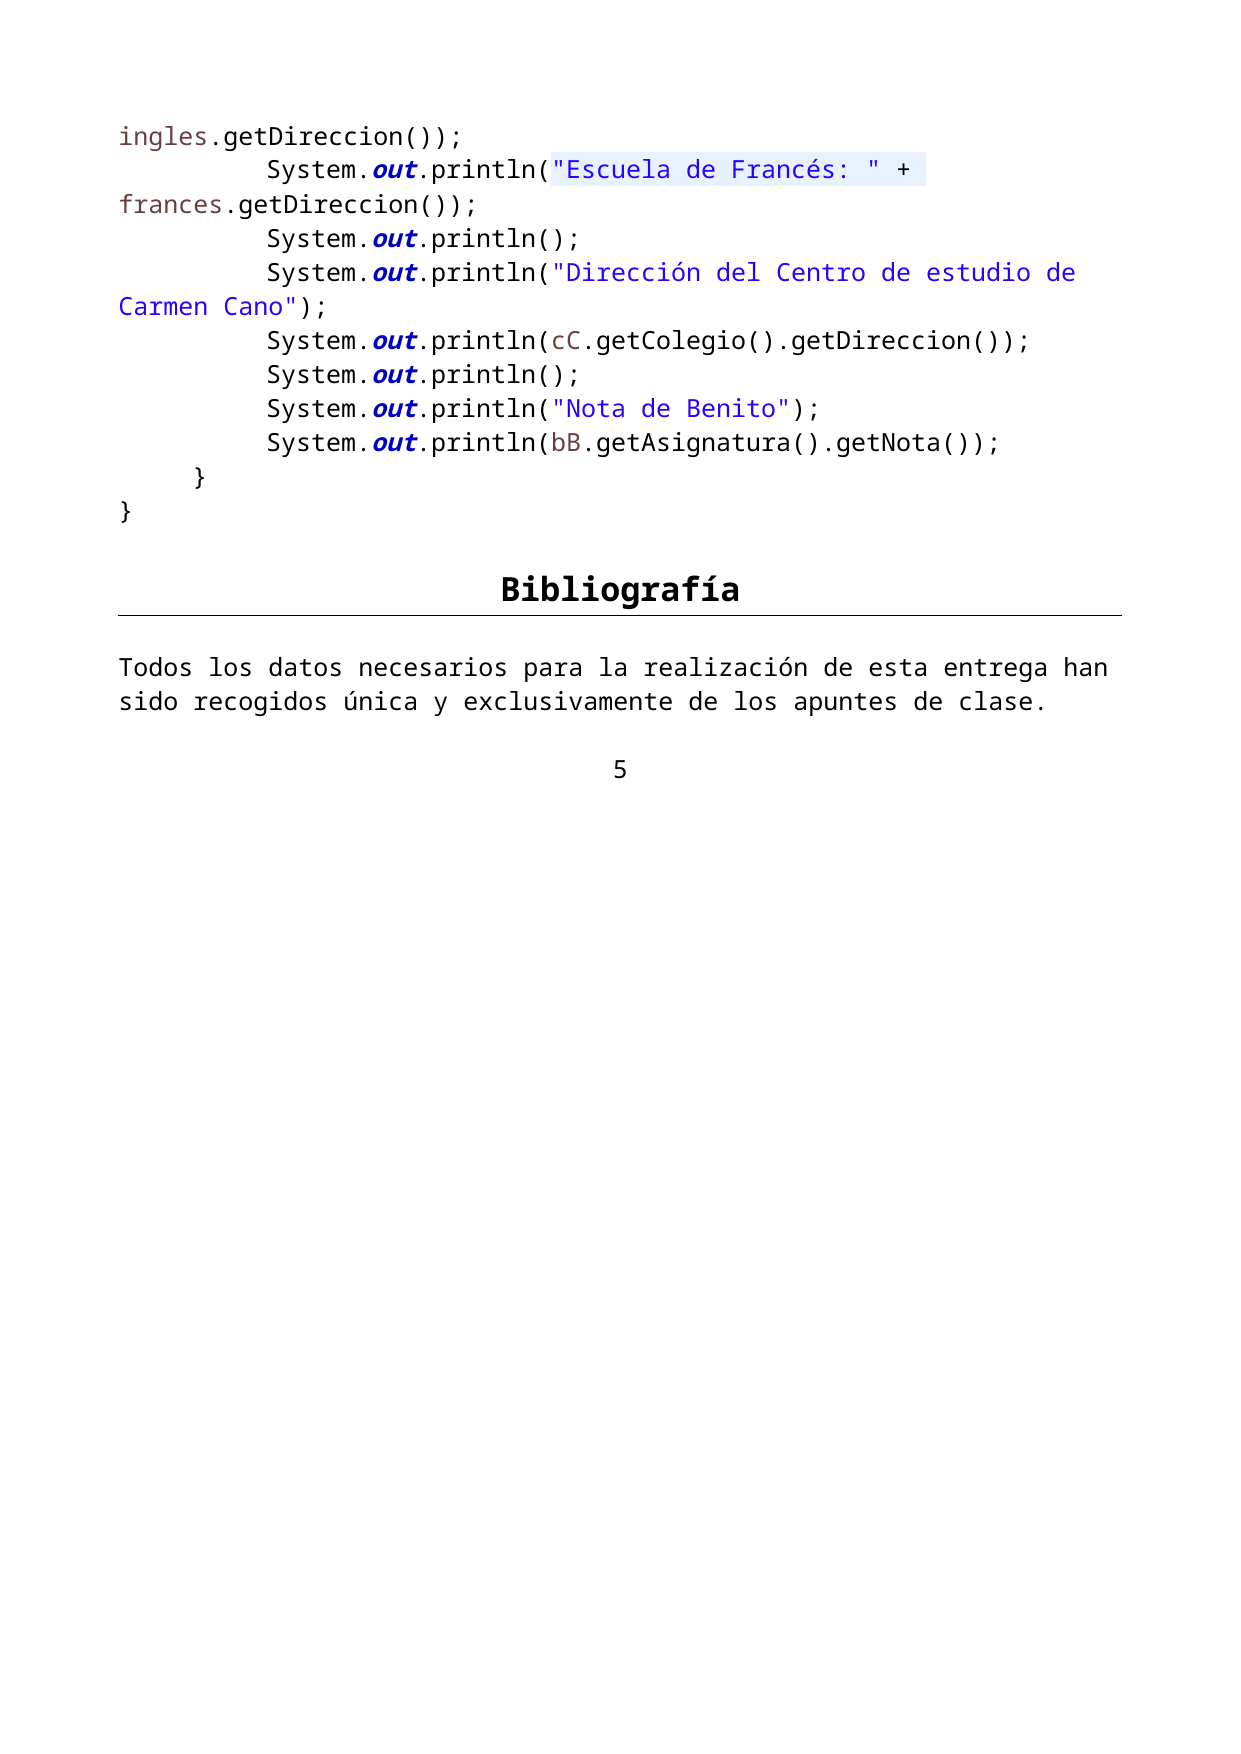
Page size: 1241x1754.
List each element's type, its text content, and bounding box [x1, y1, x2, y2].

text 5 [118, 751, 1122, 786]
text } [118, 493, 1122, 527]
text Bibliografía [118, 561, 1122, 615]
text System.out.println(bB.getAsignatura().getNota()); [118, 425, 1122, 459]
text } [118, 459, 1122, 493]
text Todos los datos necesarios para la realización de esta entrega han sido recogidos única y exclusivamente de los apuntes de clase. [118, 649, 1122, 717]
text System.out.println(); [118, 220, 1122, 254]
text System.out.println(); [118, 357, 1122, 391]
text ingles.getDireccion()); [118, 118, 1122, 152]
text System.out.println(cC.getColegio().getDireccion()); [118, 322, 1122, 357]
text System.out.println("Nota de Benito"); [118, 391, 1122, 425]
text System.out.println("Escuela de Francés: " + frances.getDireccion()); [118, 152, 1122, 220]
text System.out.println("Dirección del Centro de estudio de Carmen Cano"); [118, 254, 1122, 322]
